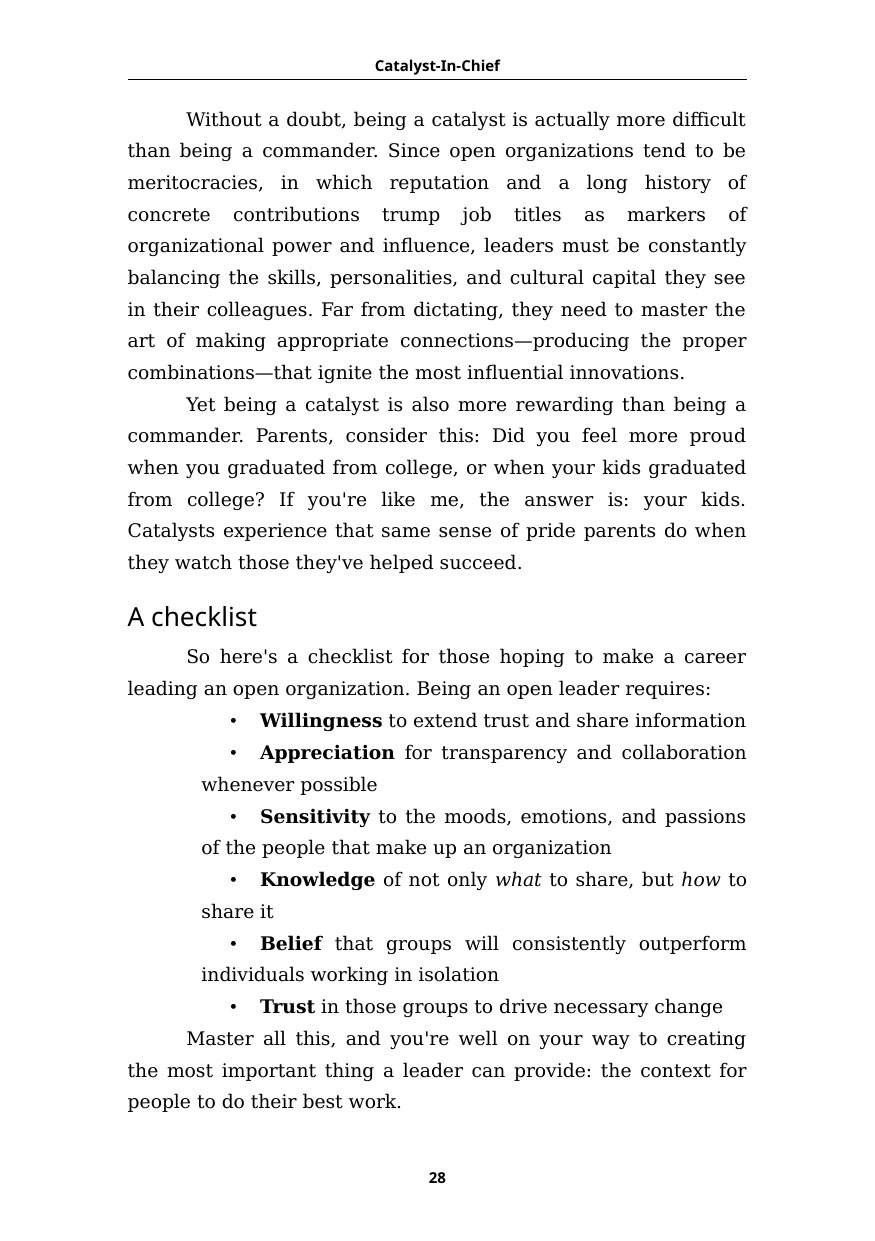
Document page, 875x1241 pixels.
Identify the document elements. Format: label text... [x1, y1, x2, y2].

list Willingness to extend trust and share information [172, 710, 747, 732]
list Trust in those groups to drive necessary change [172, 996, 747, 1018]
text Master all this, and you're well on your way to creating the most important thing a leader can provide: the context for people to do their best work. [127, 1028, 747, 1113]
list Sensitivity to the moods, emotions, and passions of the people that make up an organization [172, 805, 747, 859]
list Belief that groups will consistently outperform individuals working in isolation [172, 932, 747, 986]
list Knowledge of not only what to share, but how to share it [172, 869, 747, 923]
text So here's a checklist for those hoping to make a career leading an open organization. Being an open leader requires: [127, 647, 747, 700]
text Without a doubt, being a catalyst is actually more difficult than being a commander. Since open organizations tend to be meritocracies, in which reputation and a long history of concrete contributions trump job titles as markers of organizational power and influence, leaders must be constantly balancing the skills, personalities, and cultural capital they see in their colleagues. Far from dictating, they need to master the art of making appropriate connections—producing the proper combinations—that ignite the most influential innovations. [127, 109, 747, 384]
subtitle A checklist [127, 598, 747, 634]
list Appreciation for transparency and collaboration whenever possible [172, 742, 747, 796]
text Yet being a catalyst is also more rewarding than being a commander. Parents, consider this: Did you feel more proud when you graduated from college, or when your kids graduated from college? If you're like me, the answer is: your kids. Catalysts experience that same sense of pride parents do when they watch those they've helped succeed. [127, 394, 747, 574]
